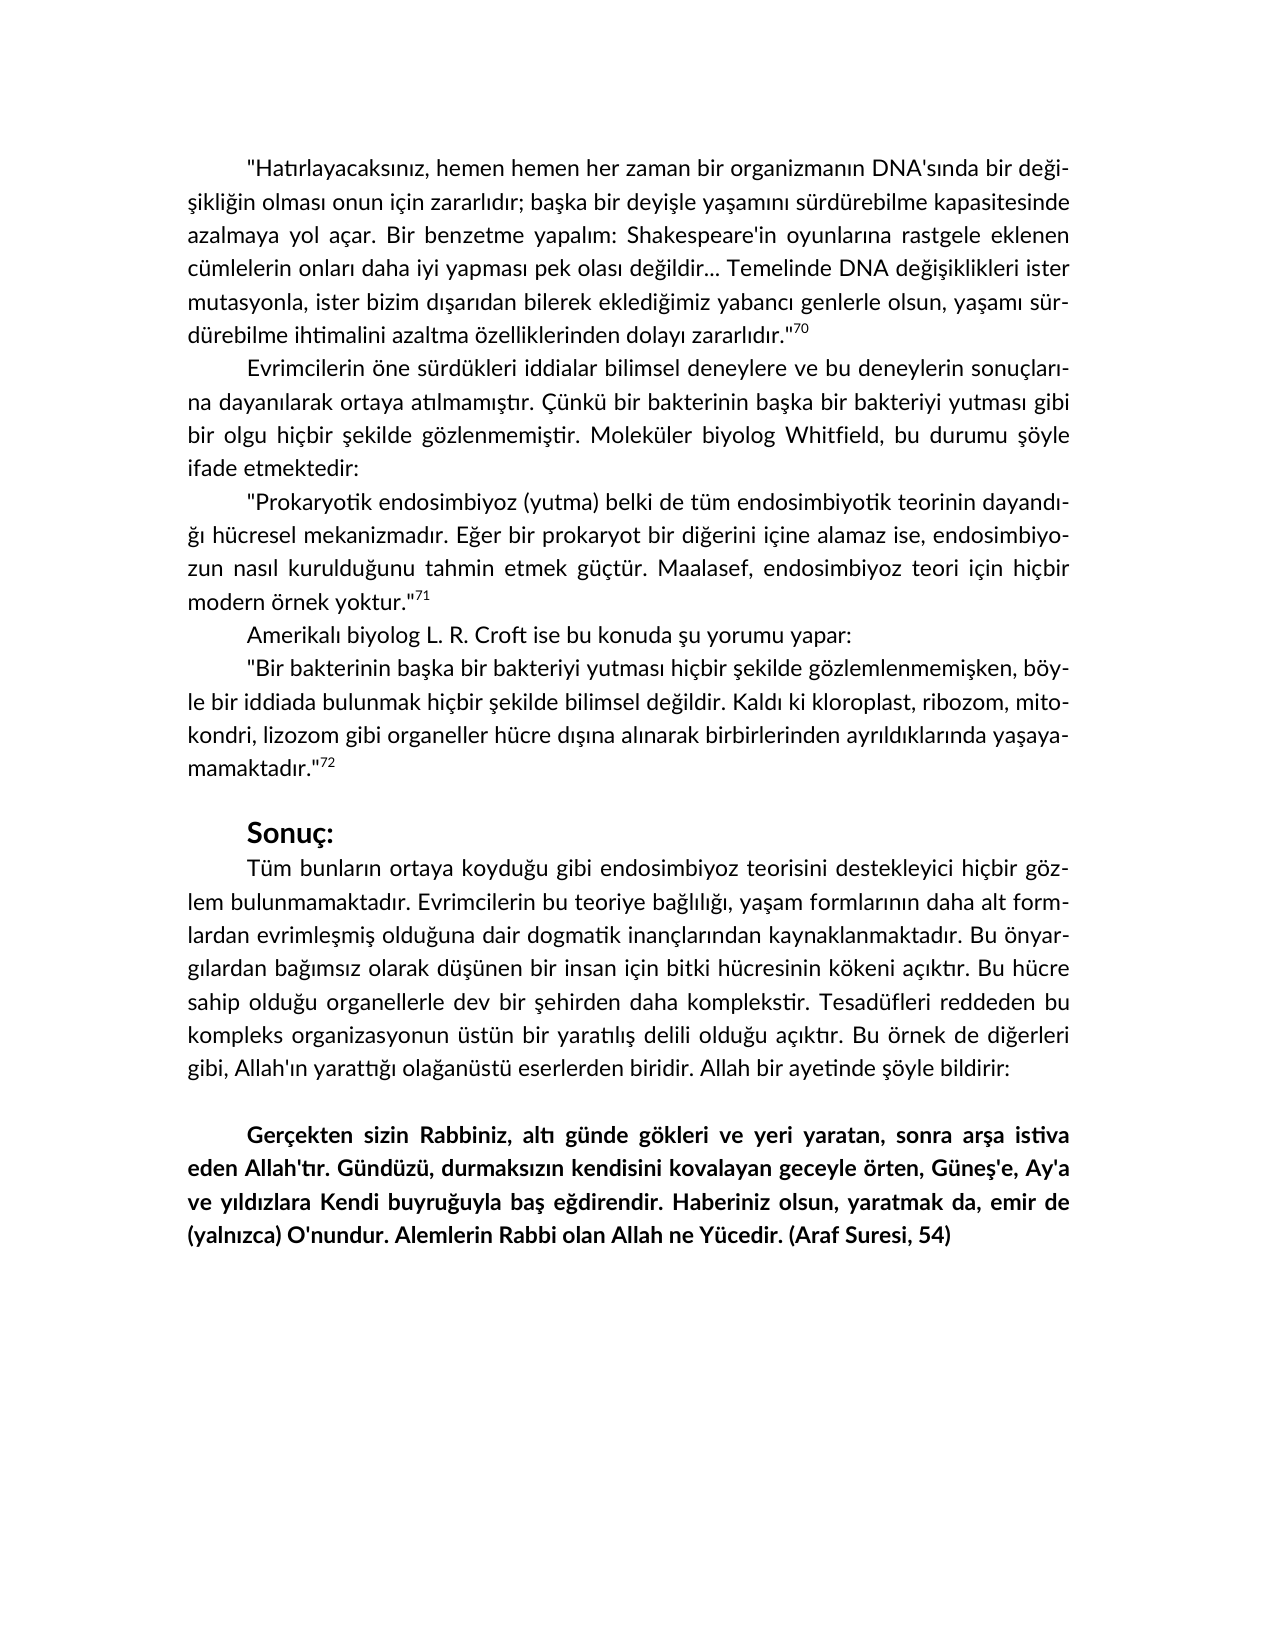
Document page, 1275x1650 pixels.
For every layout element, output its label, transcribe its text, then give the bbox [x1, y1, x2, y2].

text Ger­çek­ten si­zin Rab­bi­niz, al­tı gün­de gök­le­ri ve ye­ri ya­ra­tan, son­ra ar­şa is­ti­va eden Al­lah'tır. Gün­dü­zü, dur­mak­sı­zın ken­di­si­ni ko­va­la­yan ge­cey­le ör­ten, Gü­neş'e, Ay'a ve yıl­dız­la­ra Ken­di buy­ru­ğuy­la baş eğ­di­ren­dir. Ha­be­ri­niz ol­sun, ya­rat­mak da, emir de (yal­nız­ca) O'nun­dur. Alem­le­rin Rab­bi olan Al­lah ne Yü­ce­dir. (Araf Su­re­si, 54) [187, 1117, 1070, 1250]
text So­nuç: [187, 817, 1070, 850]
text Tüm bun­la­rın or­ta­ya koy­du­ğu gi­bi en­do­sim­bi­yoz te­ori­si­ni des­tek­le­yi­ci hiç­bir göz­lem bu­lun­ma­mak­ta­dır. Ev­rim­ci­le­rin bu te­ori­ye bağ­lı­lı­ğı, ya­şam form­la­rı­nın da­ha alt form­lar­dan ev­rim­leş­miş ol­du­ğu­na da­ir dog­ma­tik inanç­la­rın­dan kay­nak­lan­mak­ta­dır. Bu ön­yar­gı­lar­dan ba­ğım­sız ola­rak dü­şü­nen bir in­san için bit­ki hüc­re­si­nin kö­ke­ni açık­tır. Bu hüc­re sa­hip ol­du­ğu or­ga­nel­ler­le dev bir şe­hir­den da­ha komp­leks­tir. Te­sa­düf­le­ri red­de­den bu komp­leks or­ga­ni­zas­yo­nun üs­tün bir ya­ra­tı­lış de­li­li ol­du­ğu açık­tır. Bu ör­nek de di­ğer­le­ri gi­bi, Al­lah'ın ya­rat­tı­ğı ola­ğa­nüs­tü eser­ler­den bi­ri­dir. Al­lah bir aye­tin­de şöy­le bil­di­rir: [187, 850, 1070, 1083]
text "Pro­kar­yo­tik en­do­sim­bi­yoz (yut­ma) bel­ki de tüm en­do­sim­bi­yo­tik te­ori­nin da­yan­dı­ğı hüc­re­sel me­ka­niz­ma­dır. Eğer bir pro­kar­yot bir di­ğe­ri­ni içi­ne ala­maz ise, en­do­sim­bi­yo­zun na­sıl ku­rul­du­ğu­nu tah­min et­mek güç­tür. Ma­ala­sef, en­do­sim­bi­yoz teo­ri için hiç­bir mo­dern ör­nek yok­tur."71 [187, 483, 1070, 617]
text "Ha­tır­la­ya­cak­sı­nız, he­men he­men her za­man bir or­ga­niz­ma­nın DNA'sın­da bir de­ği­şik­li­ğin ol­ma­sı onun için za­rar­lı­dır; baş­ka bir de­yiş­le ya­şa­mı­nı sür­dü­re­bil­me ka­pa­si­te­sin­de azal­ma­ya yol açar. Bir ben­zet­me ya­pa­lım: Sha­kes­pea­re'in oyun­la­rı­na rast­ge­le ek­le­nen cüm­le­le­rin on­la­rı da­ha iyi yap­ma­sı pek ola­sı de­ğil­dir... Te­me­lin­de DNA de­ği­şik­lik­le­ri is­ter mu­tas­yon­la, is­ter bi­zim dı­şa­rı­dan bi­le­rek ek­le­di­ği­miz ya­ban­cı gen­ler­le ol­sun, ya­şa­mı sür­dü­re­bil­me ih­ti­ma­li­ni azalt­ma özel­lik­le­rin­den do­la­yı za­rar­lı­dır."70 [187, 150, 1070, 350]
text Ame­ri­ka­lı bi­yo­log L. R. Croft ise bu ko­nu­da şu yo­ru­mu ya­par: [187, 617, 1070, 650]
text "Bir bak­te­ri­nin baş­ka bir bak­te­ri­yi yut­ma­sı hiç­bir şe­kil­de göz­lem­len­me­miş­ken, böy­le bir id­dia­da bu­lun­mak hiç­bir şe­kil­de bi­lim­sel de­ğil­dir. Kal­dı ki klo­rop­last, ri­bo­zom, mi­to­kon­dri, li­zo­zom gi­bi or­ga­nel­ler hüc­re dı­şı­na alı­na­rak bir­bir­le­rin­den ay­rıl­dık­la­rın­da ya­şa­ya­ma­mak­ta­dır."72 [187, 650, 1070, 783]
text Ev­rim­ci­le­rin öne sür­dük­le­ri id­dia­lar bi­lim­sel de­ney­le­re ve bu de­ney­le­rin so­nuç­la­rı­na da­ya­nı­la­rak or­ta­ya atıl­ma­mış­tır. Çün­kü bir bak­te­ri­nin baş­ka bir bak­te­ri­yi yut­ma­sı gi­bi bir ol­gu hiç­bir şe­kil­de göz­len­me­miş­tir. Mo­le­kü­ler bi­yo­log Whit­fi­eld, bu du­ru­mu şöy­le ifa­de et­mek­te­dir: [187, 350, 1070, 483]
